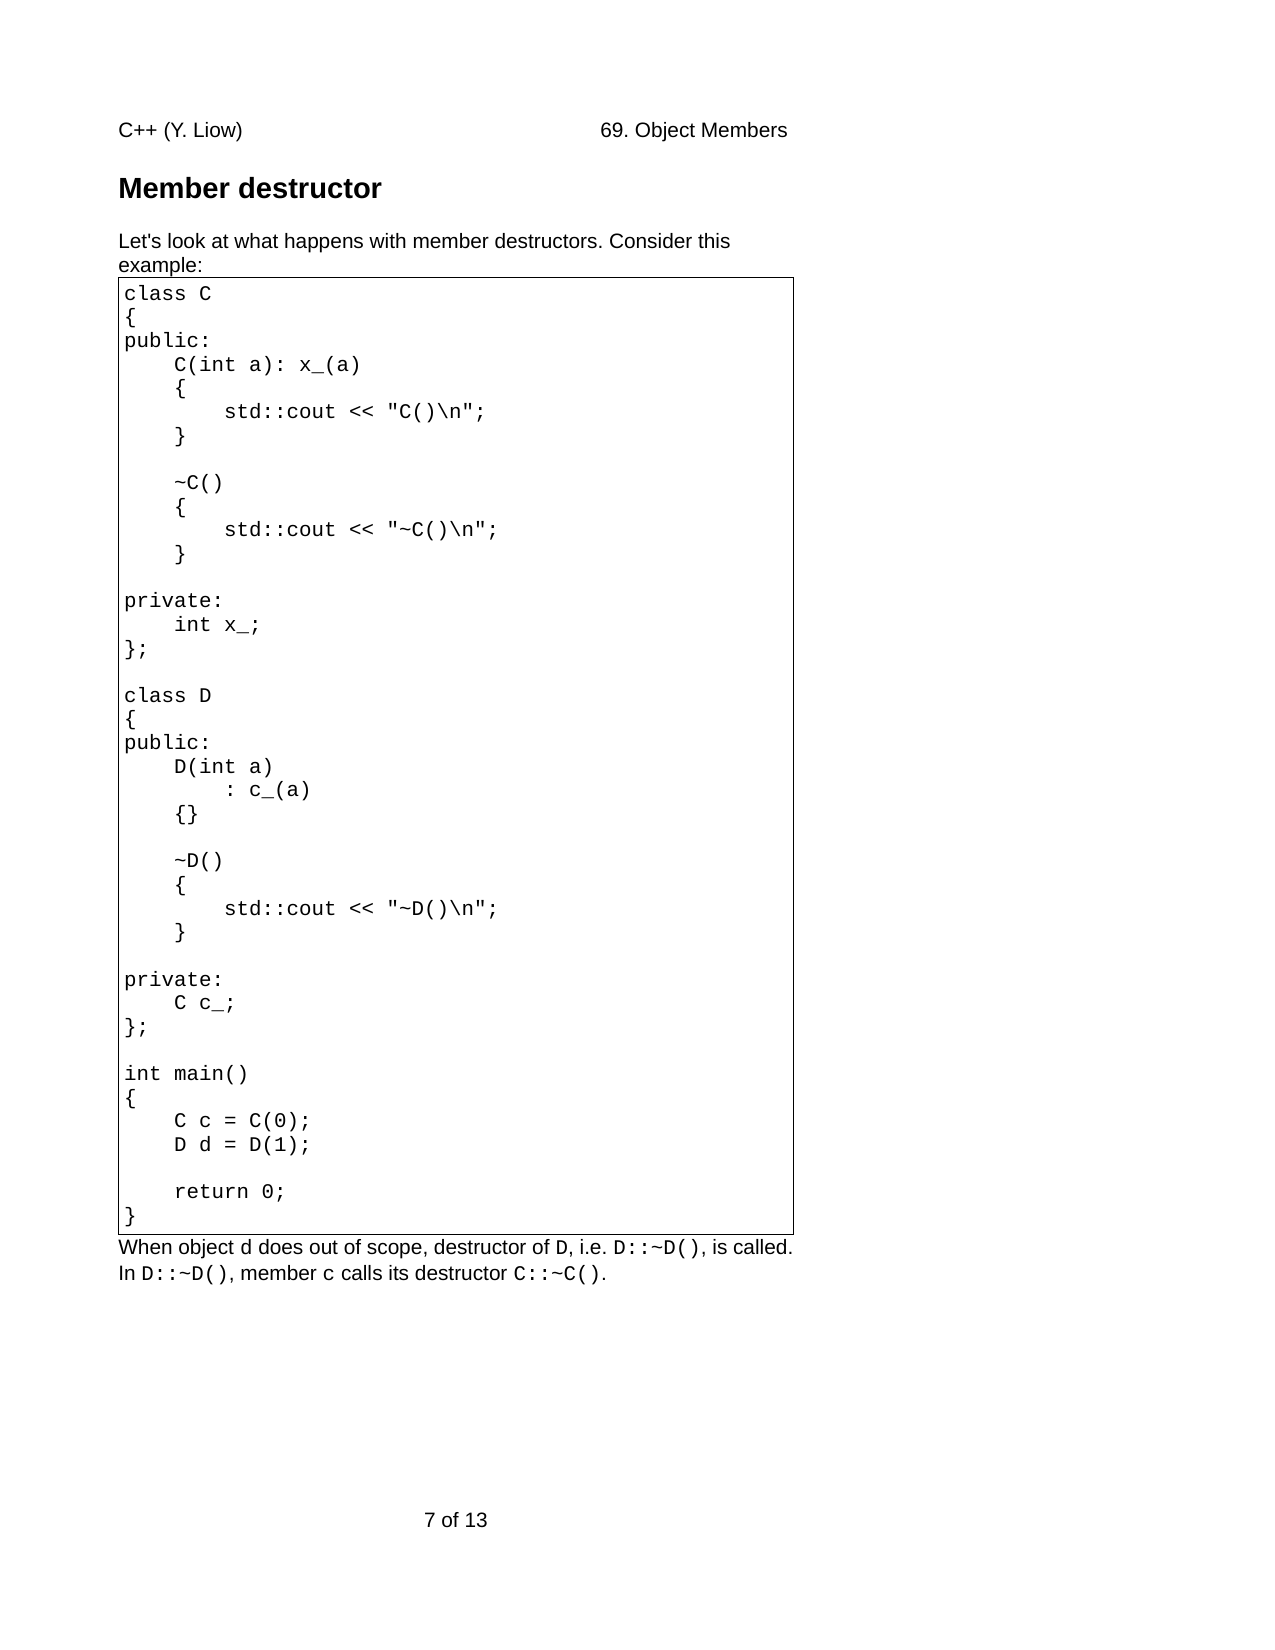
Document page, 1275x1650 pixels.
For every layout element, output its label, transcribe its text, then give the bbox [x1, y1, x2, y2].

text When object d does out of scope, destructor of D, i.e. D::~D(), is called. In D::~D(), member c calls its destructor C::~C(). [118, 1235, 793, 1286]
text Let's look at what happens with member destructors. Consider this example: [118, 229, 793, 277]
text Member destructor [118, 172, 793, 205]
table_header class C { public: C(int a): x_(a) { std::cout << "C()\n"; } ~C() { std::cout << "~C()\n"; } private: int x_; }; class D { public: D(int a) : c_(a) {} ~D() { std::cout << "~D()\n"; } private: C c_; }; int main() { C c = C(0); D d = D(1); return 0; } [119, 278, 793, 1234]
